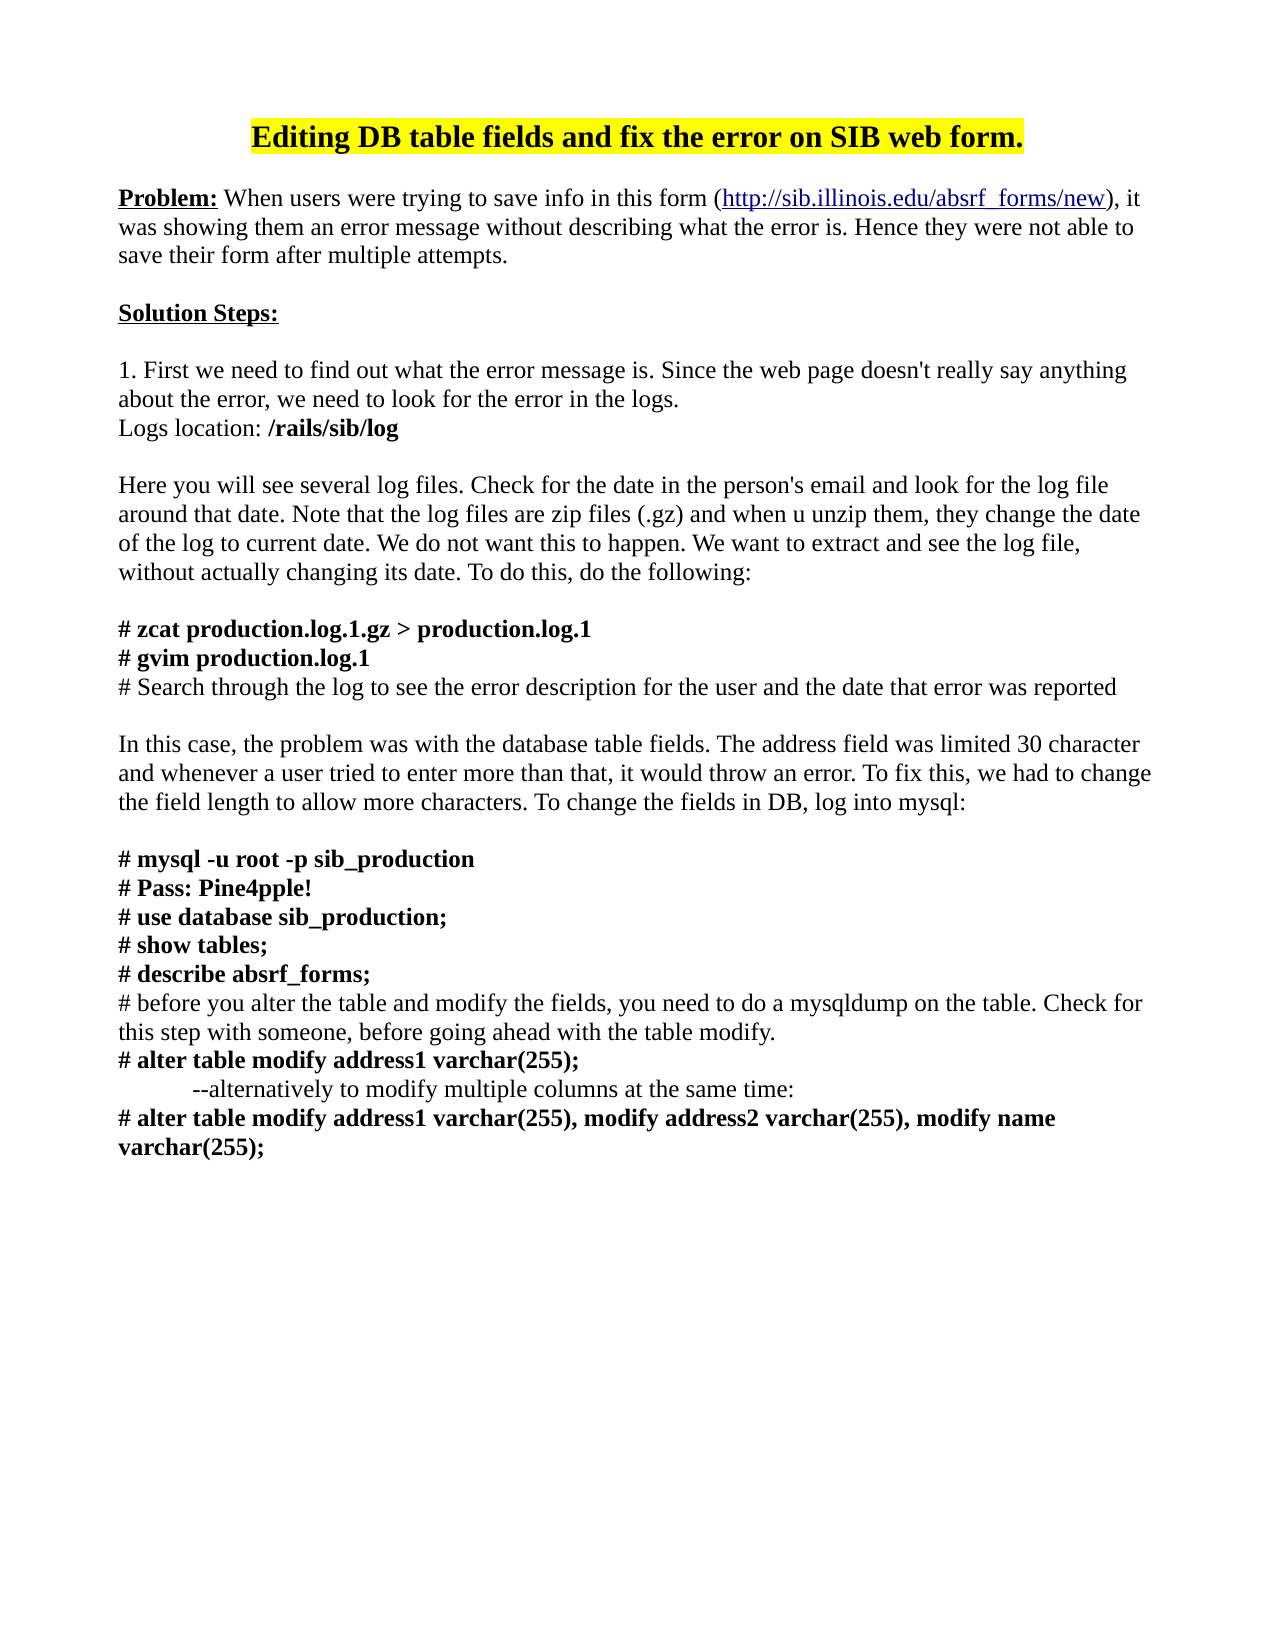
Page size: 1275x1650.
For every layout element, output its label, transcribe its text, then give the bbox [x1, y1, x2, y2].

text 1. First we need to find out what the error message is. Since the web page doesn't really say anything about the error, we need to look for the error in the logs. [118, 355, 1157, 413]
text # use database sib_production; [118, 902, 1157, 930]
text # mysql -u root -p sib_production [118, 844, 1157, 873]
text # Pass: Pine4pple! [118, 873, 1157, 902]
text # alter table modify address1 varchar(255), modify address2 varchar(255), modify name varchar(255); [118, 1103, 1157, 1160]
text Here you will see several log files. Check for the date in the person's email and look for the log file around that date. Note that the log files are zip files (.gz) and when u unzip them, they change the date of the log to current date. We do not want this to happen. We want to extract and see the log file, without actually changing its date. To do this, do the following: [118, 470, 1157, 585]
text # alter table modify address1 varchar(255); [118, 1045, 1157, 1074]
text --alternatively to modify multiple columns at the same time: [118, 1074, 1157, 1103]
text Problem: When users were trying to save info in this form (http://sib.illinois.edu/absrf_forms/new), it was showing them an error message without describing what the error is. Hence they were not able to save their form after multiple attempts. [118, 183, 1157, 269]
text Logs location: /rails/sib/log [118, 413, 1157, 442]
text Editing DB table fields and fix the error on SIB web form. [118, 118, 1157, 154]
text # show tables; [118, 930, 1157, 959]
text In this case, the problem was with the database table fields. The address field was limited 30 character and whenever a user tried to enter more than that, it would throw an error. To fix this, we had to change the field length to allow more characters. To change the fields in DB, log into mysql: [118, 729, 1157, 815]
text Solution Steps: [118, 298, 1157, 327]
text # zcat production.log.1.gz > production.log.1 [118, 614, 1157, 643]
text # before you alter the table and modify the fields, you need to do a mysqldump on the table. Check for this step with someone, before going ahead with the table modify. [118, 988, 1157, 1045]
text # describe absrf_forms; [118, 959, 1157, 988]
text # gvim production.log.1 [118, 643, 1157, 672]
text # Search through the log to see the error description for the user and the date that error was reported [118, 672, 1157, 700]
